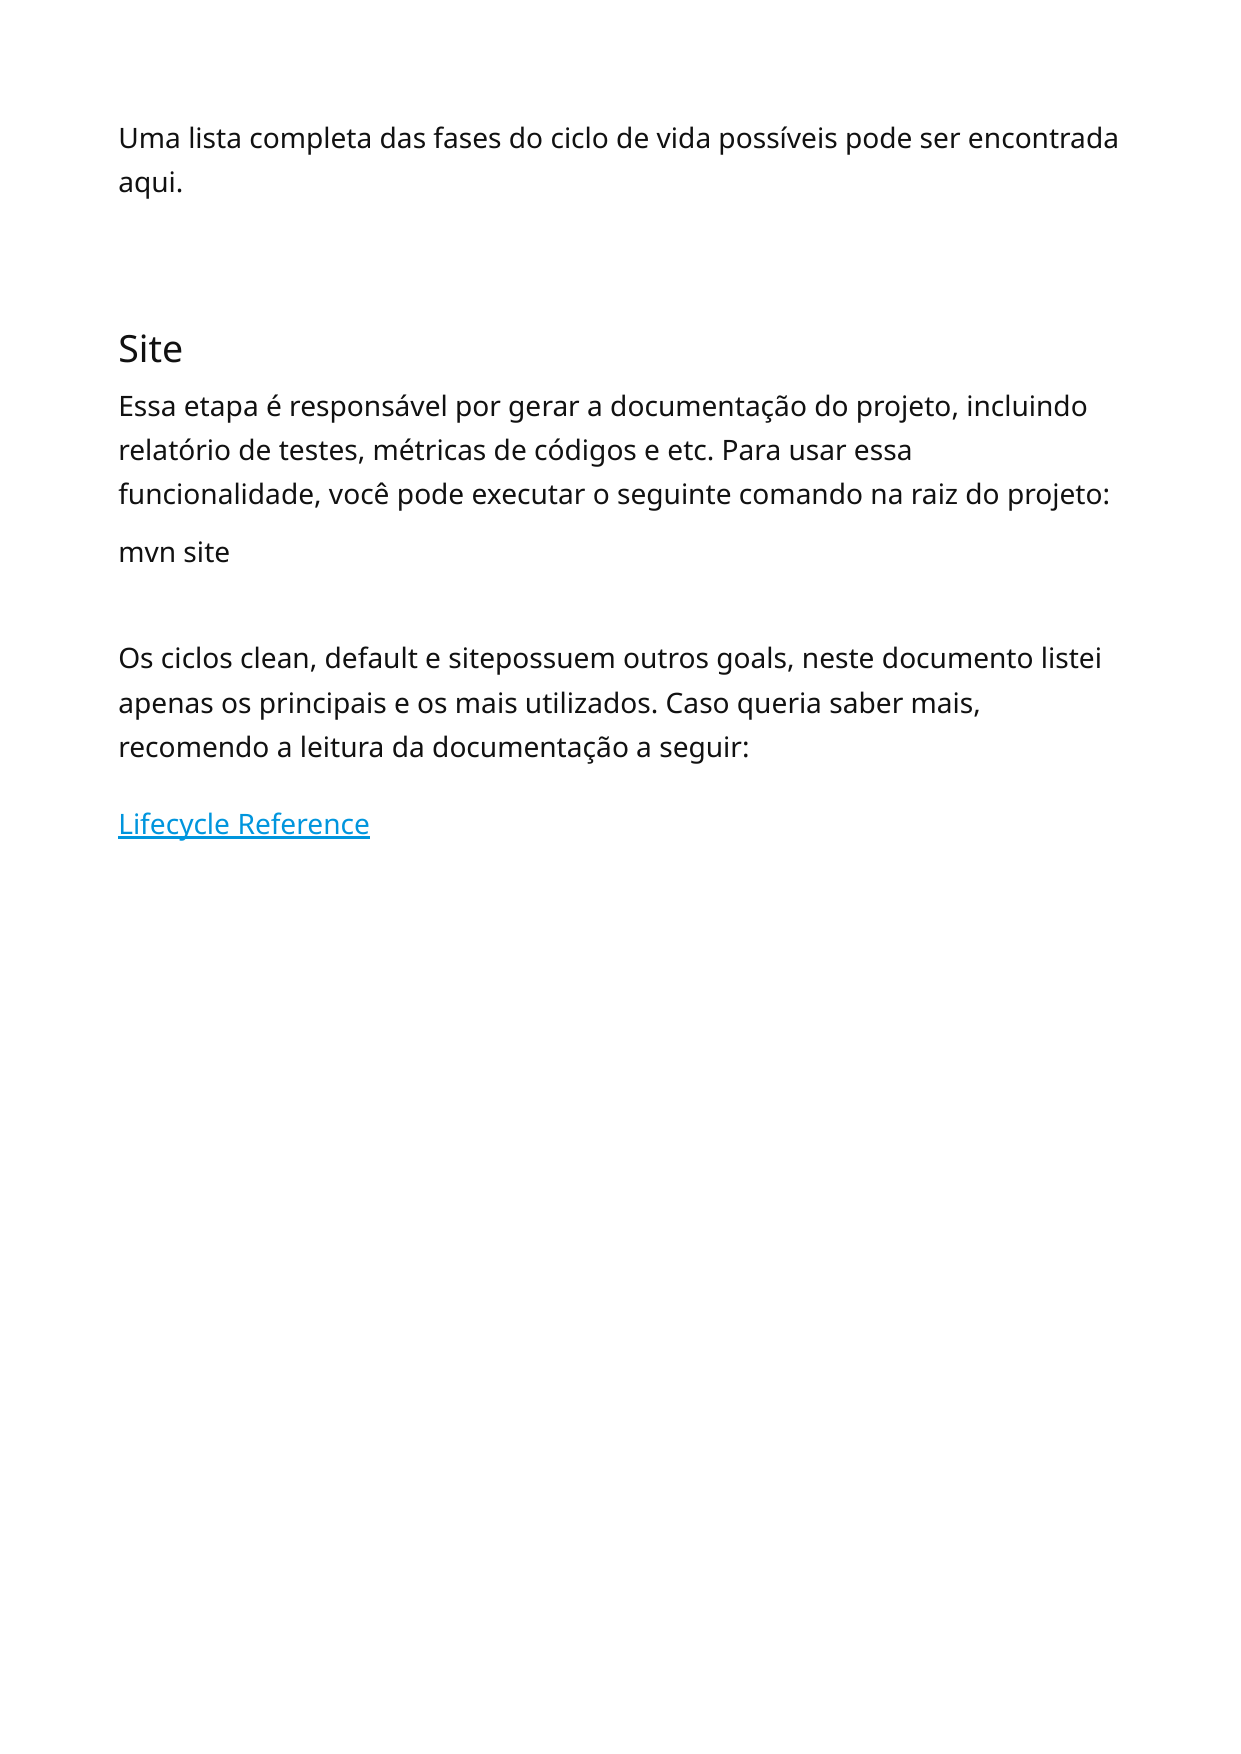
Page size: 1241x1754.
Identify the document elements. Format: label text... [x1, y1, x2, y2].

text Essa etapa é responsável por gerar a documentação do projeto, incluindo relatório de testes, métricas de códigos e etc. Para usar essa funcionalidade, você pode executar o seguinte comando na raiz do projeto: [118, 386, 1122, 512]
text Os ciclos clean, default e sitepossuem outros goals, neste documento listei apenas os principais e os mais utilizados. Caso queria saber mais, recomendo a leitura da documentação a seguir: [118, 639, 1122, 765]
text Uma lista completa das fases do ciclo de vida possíveis pode ser encontrada aqui. [118, 118, 1122, 201]
subtitle Site [118, 322, 1122, 373]
text mvn site [118, 533, 1122, 571]
text Lifecycle Reference. [118, 804, 1122, 842]
